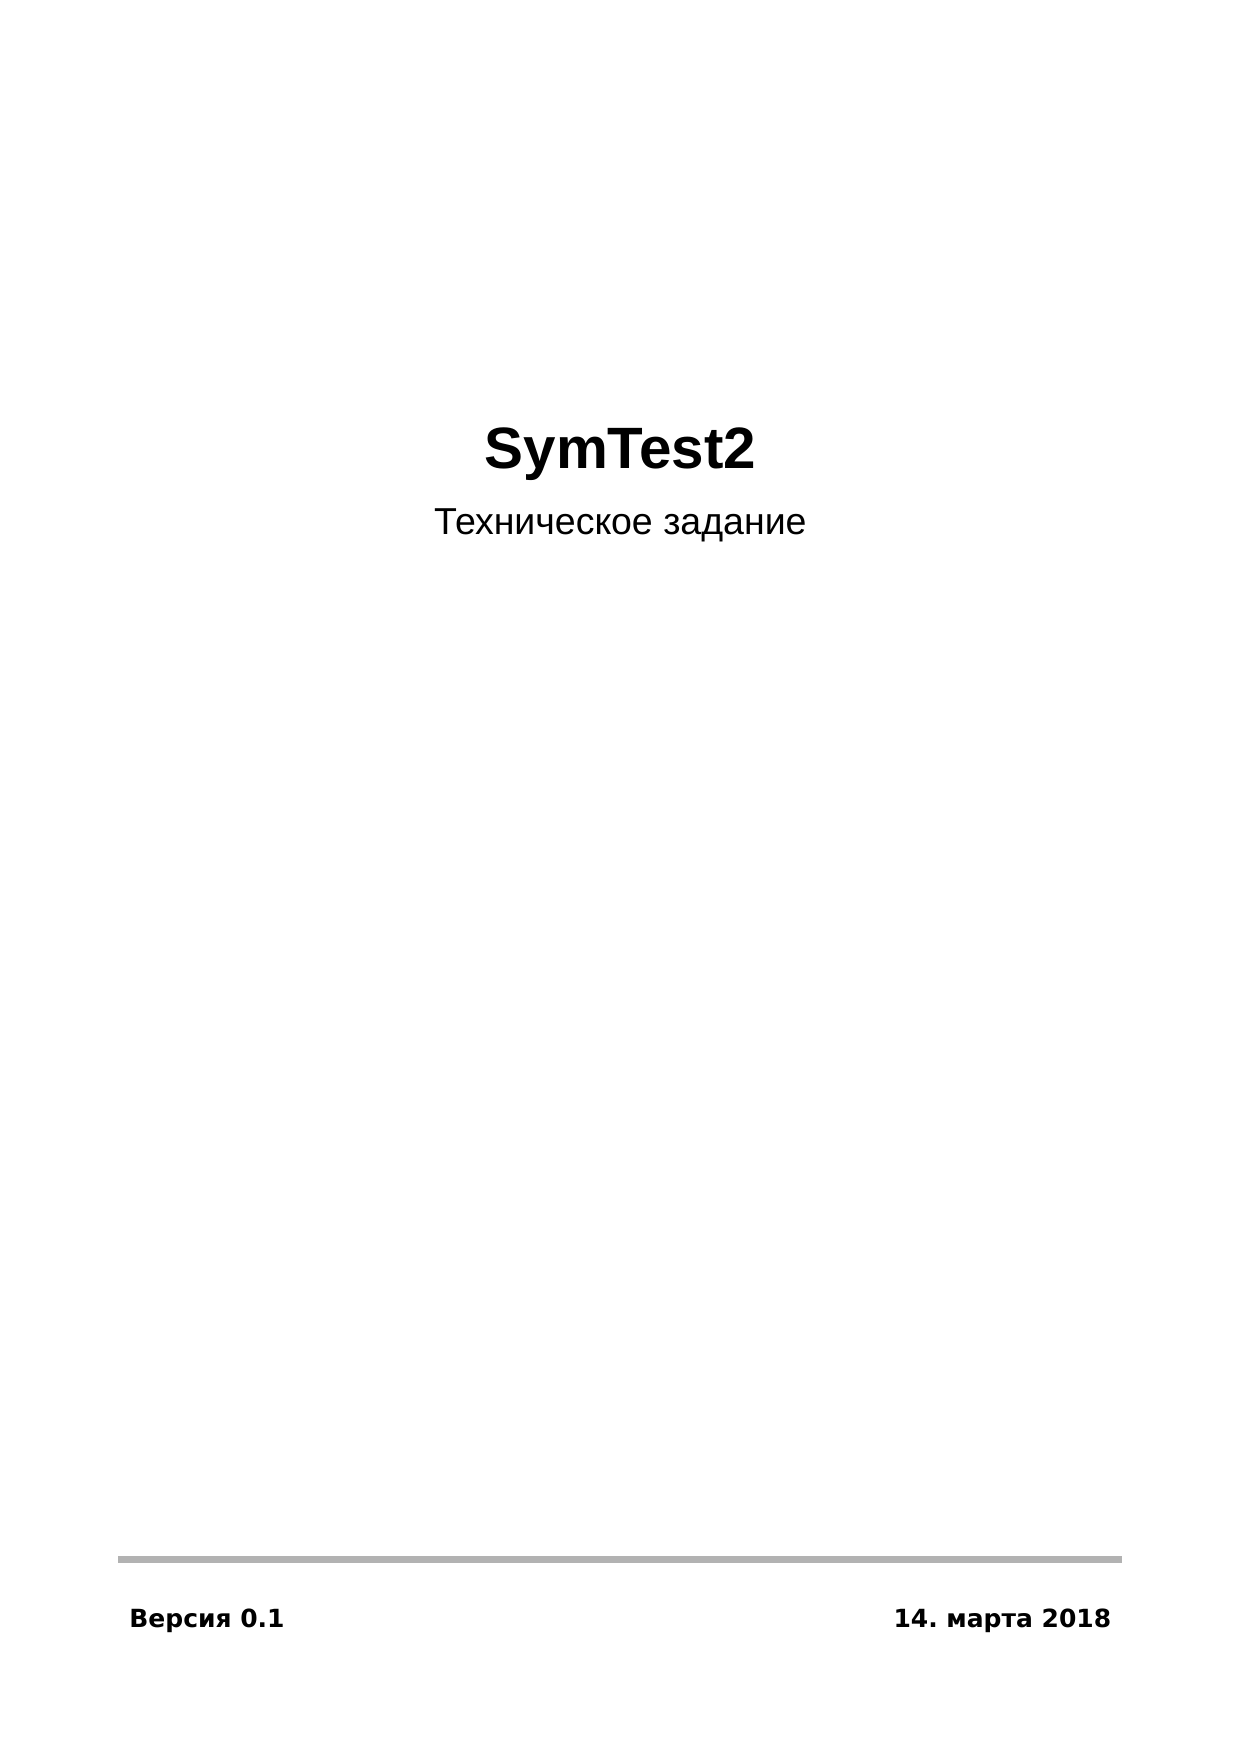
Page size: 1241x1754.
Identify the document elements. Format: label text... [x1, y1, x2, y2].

title SymTest2 [118, 413, 1122, 481]
subtitle Техническое задание [118, 499, 1122, 542]
